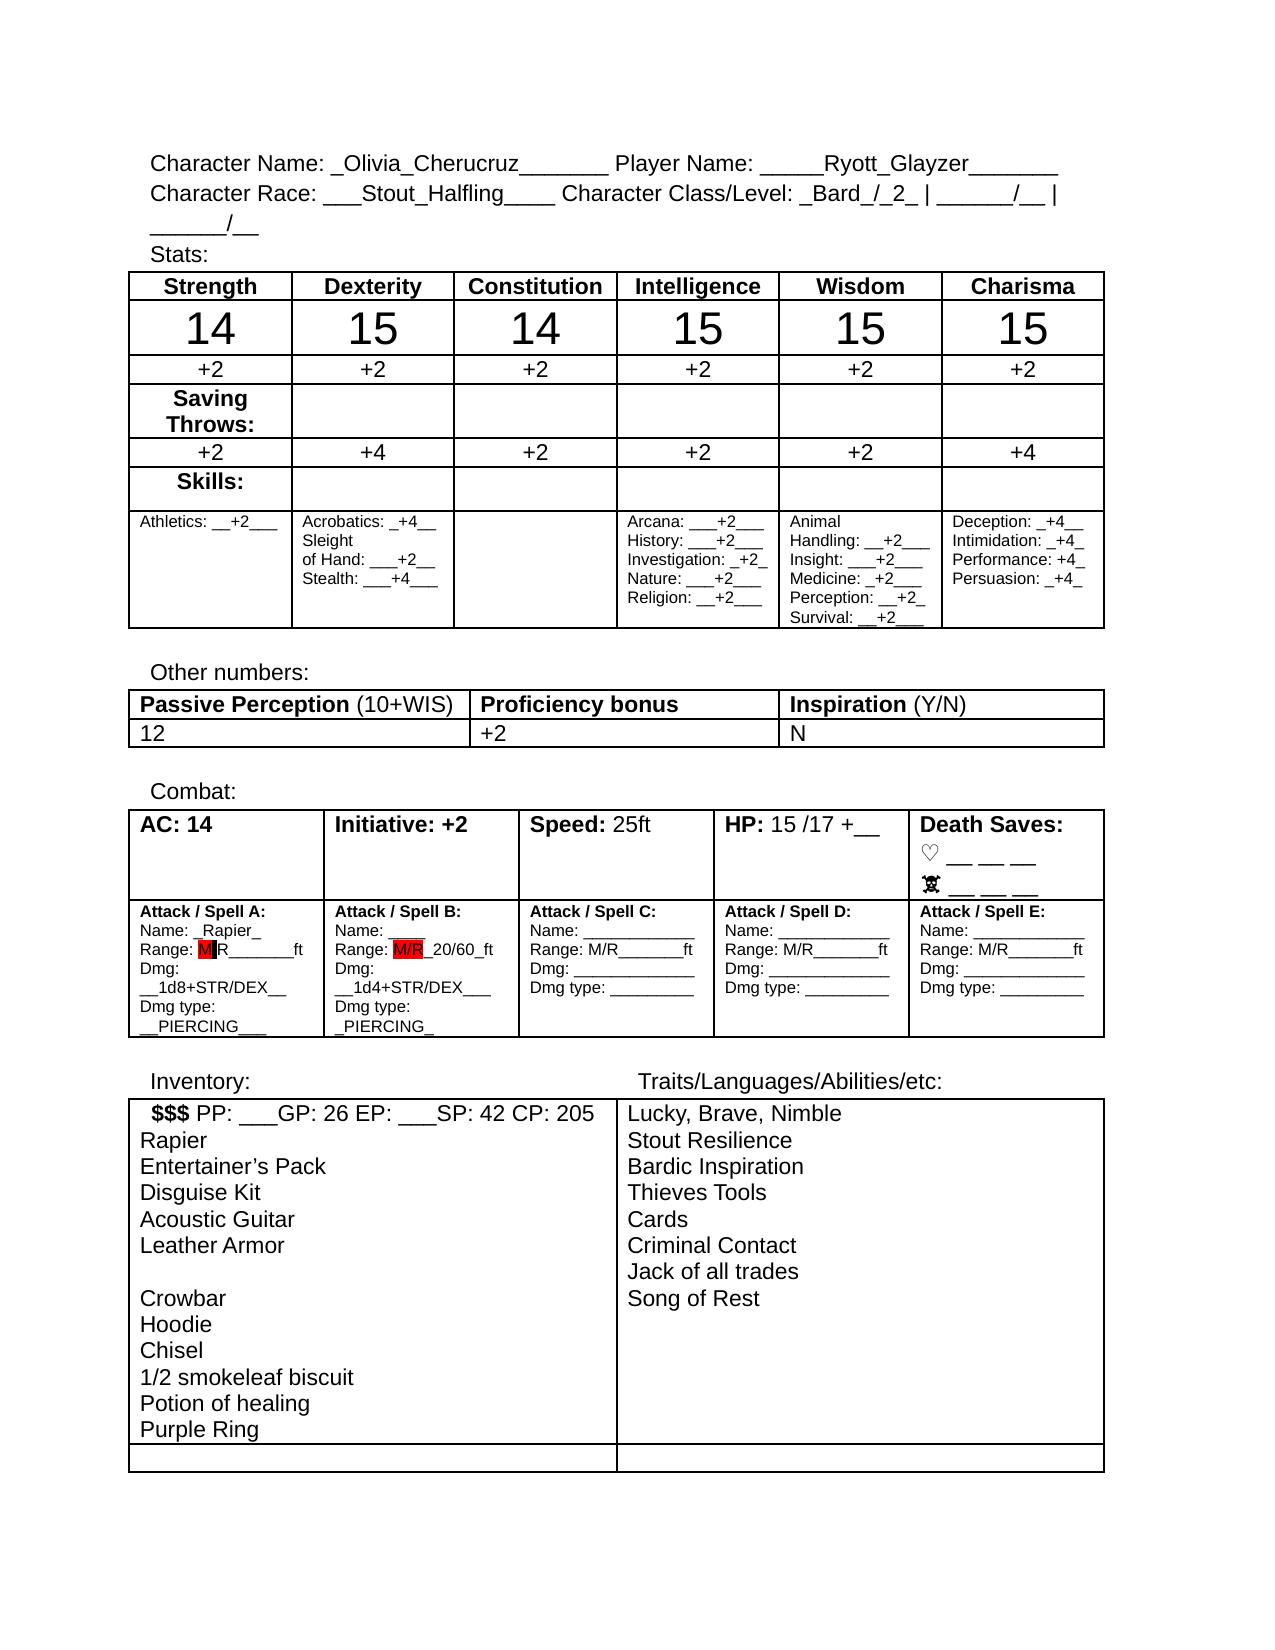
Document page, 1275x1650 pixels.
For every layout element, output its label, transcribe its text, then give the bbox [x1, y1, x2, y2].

table_cell [455, 512, 616, 627]
table_cell [943, 385, 1103, 437]
table_cell +2 [130, 356, 291, 382]
text Stats: [150, 241, 1125, 267]
table_cell [455, 385, 616, 437]
table_cell [618, 1445, 1103, 1471]
table_header Constitution [455, 273, 616, 299]
table_cell +2 [130, 439, 291, 466]
table_cell +2 [455, 439, 616, 466]
table_header HP: 15 /17 +__ [715, 811, 908, 899]
table_header Inspiration (Y/N) [780, 691, 1103, 717]
table_cell Attack / Spell B: Name: ____ Range: M/R_20/60_ft Dmg: __1d4+STR/DEX___ Dmg type: _PIERCING_ [325, 901, 518, 1036]
table_header Death Saves: ♡ __ __ __ 🕱 __ __ __ [910, 811, 1103, 899]
text Character Race: ___Stout_Halfling____ Character Class/Level: _Bard_/_2_ | ______/__ | ______/__ [150, 180, 1125, 237]
table_cell [293, 468, 453, 509]
table_cell +2 [618, 356, 778, 382]
text Combat: [150, 778, 1125, 804]
table_cell +2 [293, 356, 453, 382]
table_cell +2 [780, 356, 941, 382]
table_cell [618, 468, 778, 509]
table_header Proficiency bonus [471, 691, 778, 717]
table_header Dexterity [293, 273, 453, 299]
text Other numbers: [150, 659, 1125, 685]
table_cell 15 [618, 301, 778, 354]
table_cell [130, 1445, 616, 1471]
table_cell [293, 385, 453, 437]
table_header $$$ PP: ___GP: 26 EP: ___SP: 42 CP: 205 Rapier Entertainer’s Pack Disguise Kit Acoustic Guitar Leather Armor Crowbar Hoodie Chisel 1/2 smokeleaf biscuit Potion of healing Purple Ring [130, 1100, 616, 1443]
table_header Wisdom [780, 273, 941, 299]
table_header Speed: 25ft [520, 811, 713, 899]
table_cell 14 [455, 301, 616, 354]
table_cell Arcana: ___+2___ History: ___+2___ Investigation: _+2_ Nature: ___+2___ Religion: __+2___ [618, 512, 778, 627]
table_header Lucky, Brave, Nimble Stout Resilience Bardic Inspiration Thieves Tools Cards Criminal Contact Jack of all trades Song of Rest [618, 1100, 1103, 1443]
table_cell Athletics: __+2___ [130, 512, 291, 627]
table_cell 15 [780, 301, 941, 354]
table_cell +2 [471, 720, 778, 746]
table_header Charisma [943, 273, 1103, 299]
table_header AC: 14 [130, 811, 323, 899]
table_cell Attack / Spell A: Name: _Rapier_ Range: M/R_______ft Dmg: __1d8+STR/DEX__ Dmg type: __PIERCING___ [130, 901, 323, 1036]
table_cell +2 [455, 356, 616, 382]
table_cell Attack / Spell C: Name: ____________ Range: M/R_______ft Dmg: _____________ Dmg type: _________ [520, 901, 713, 1036]
text Character Name: _Olivia_Cherucruz_______ Player Name: _____Ryott_Glayzer_______ [150, 150, 1125, 176]
table_header Strength [130, 273, 291, 299]
table_cell 14 [130, 301, 291, 354]
table_cell Deception: _+4__ Intimidation: _+4_ Performance: +4_ Persuasion: _+4_ [943, 512, 1103, 627]
table_header Initiative: +2 [325, 811, 518, 899]
table_cell 15 [943, 301, 1103, 354]
table_header Intelligence [618, 273, 778, 299]
text Inventory: Traits/Languages/Abilities/etc: [150, 1068, 1125, 1094]
table_header Passive Perception (10+WIS) [130, 691, 469, 717]
table_cell Attack / Spell E: Name: ____________ Range: M/R_______ft Dmg: _____________ Dmg type: _________ [910, 901, 1103, 1036]
table_cell [780, 468, 941, 509]
table_cell Acrobatics: _+4__ Sleight of Hand: ___+2__ Stealth: ___+4___ [293, 512, 453, 627]
table_cell Saving Throws: [130, 385, 291, 437]
table_cell 15 [293, 301, 453, 354]
table_cell +2 [780, 439, 941, 466]
table_cell +4 [943, 439, 1103, 466]
table_cell [618, 385, 778, 437]
table_cell Skills: [130, 468, 291, 509]
table_cell [455, 468, 616, 509]
table_cell 12 [130, 720, 469, 746]
table_cell Attack / Spell D: Name: ____________ Range: M/R_______ft Dmg: _____________ Dmg type: _________ [715, 901, 908, 1036]
table_cell +2 [943, 356, 1103, 382]
table_cell [780, 385, 941, 437]
table_cell +4 [293, 439, 453, 466]
table_cell +2 [618, 439, 778, 466]
table_cell [943, 468, 1103, 509]
table_cell Animal Handling: __+2___ Insight: ___+2___ Medicine: _+2___ Perception: __+2_ Survival: __+2___ [780, 512, 941, 627]
table_cell N [780, 720, 1103, 746]
